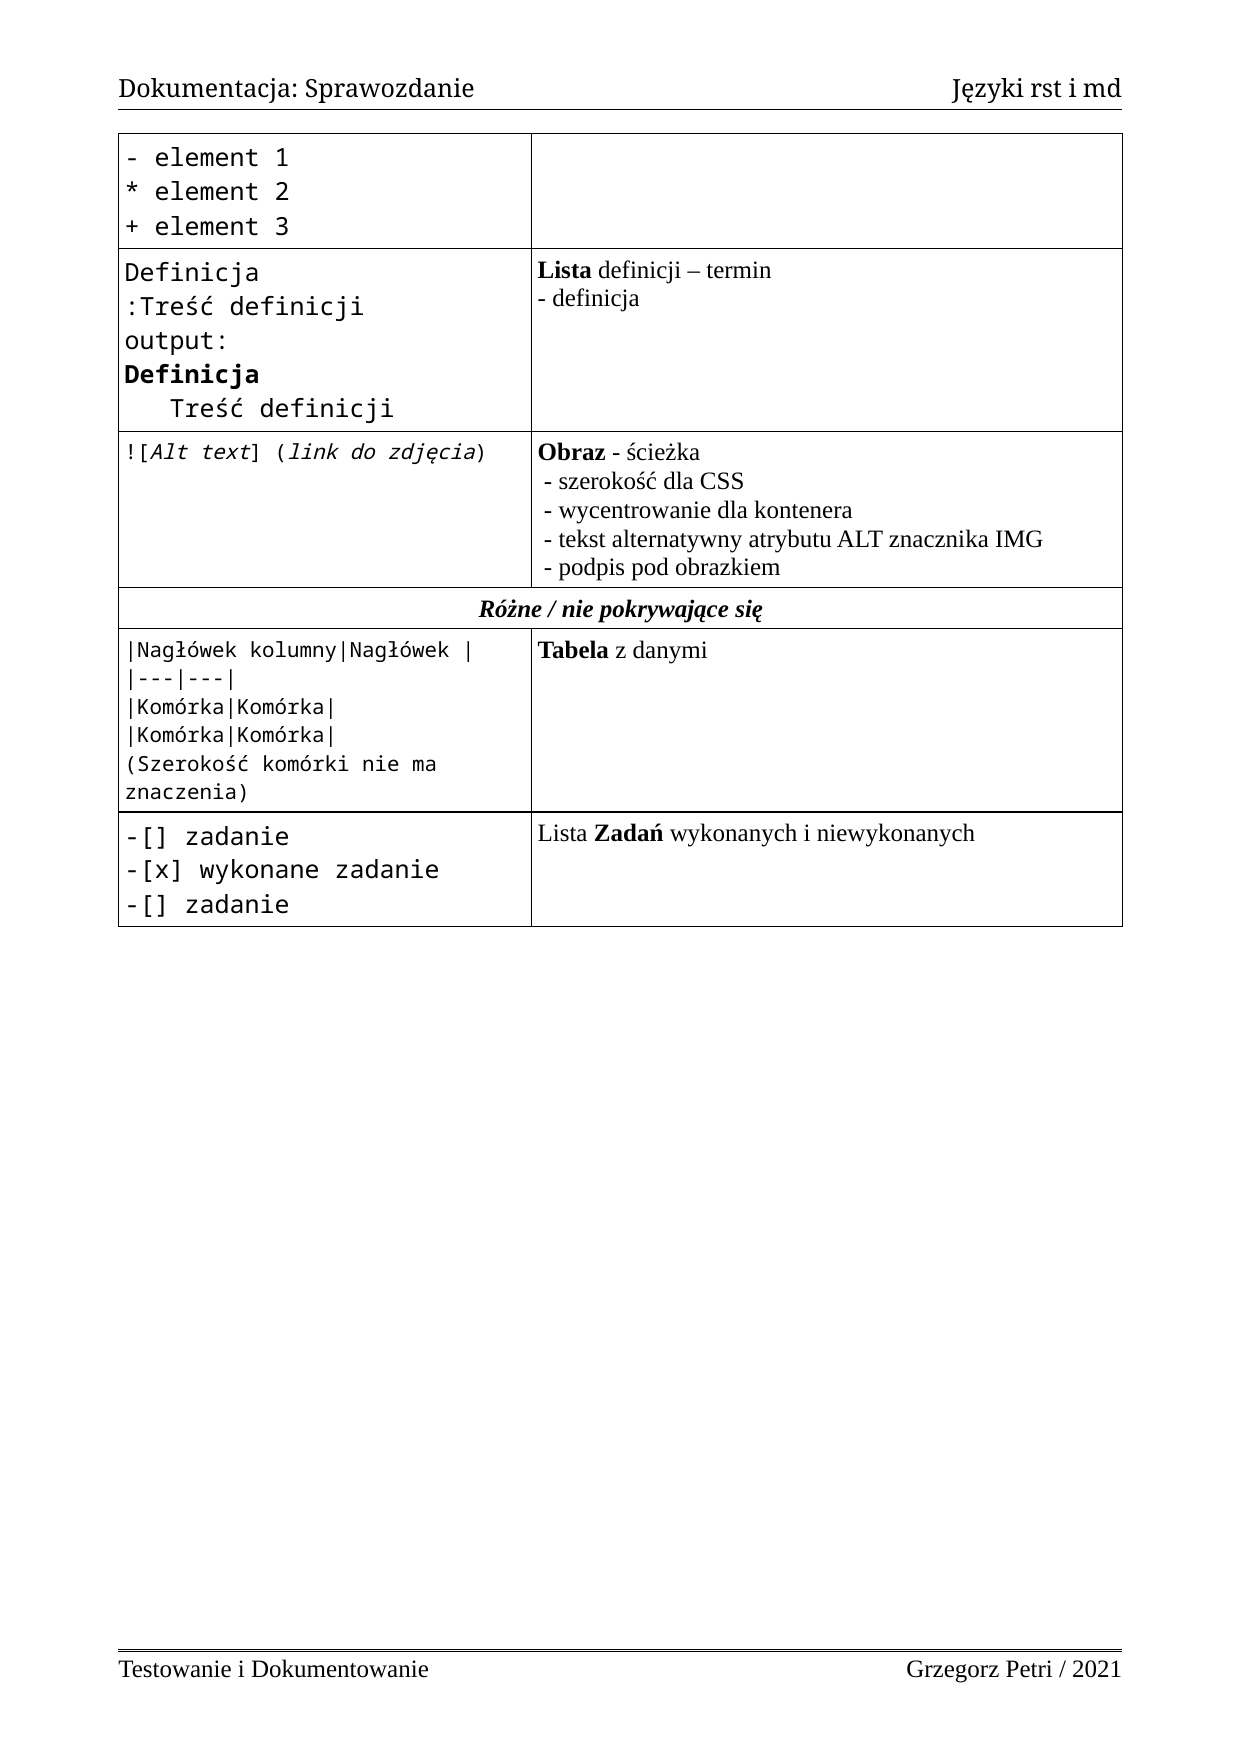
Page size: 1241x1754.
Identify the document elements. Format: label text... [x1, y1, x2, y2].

table_cell Obraz - ścieżka - szerokość dla CSS - wycentrowanie dla kontenera - tekst alternatywny atrybutu ALT znacznika IMG - podpis pod obrazkiem [532, 432, 1122, 587]
table_cell Tabela z danymi [532, 629, 1122, 811]
table_cell Lista definicji – termin - definicja [532, 249, 1122, 431]
table_cell ![Alt text] (link do zdjęcia) [119, 432, 531, 587]
table_cell - element 1 * element 2 + element 3 [119, 134, 531, 248]
table_cell -[] zadanie -[x] wykonane zadanie -[] zadanie [119, 813, 531, 926]
table_cell Definicja :Treść definicji output: Definicja Treść definicji [119, 249, 531, 431]
table_cell |Nagłówek kolumny|Nagłówek | |---|---| |Komórka|Komórka| |Komórka|Komórka| (Szerokość komórki nie ma znaczenia) [119, 629, 531, 811]
table_cell Różne / nie pokrywające się [119, 588, 1122, 628]
table_cell Lista Zadań wykonanych i niewykonanych [532, 813, 1122, 926]
table_cell [532, 134, 1122, 248]
